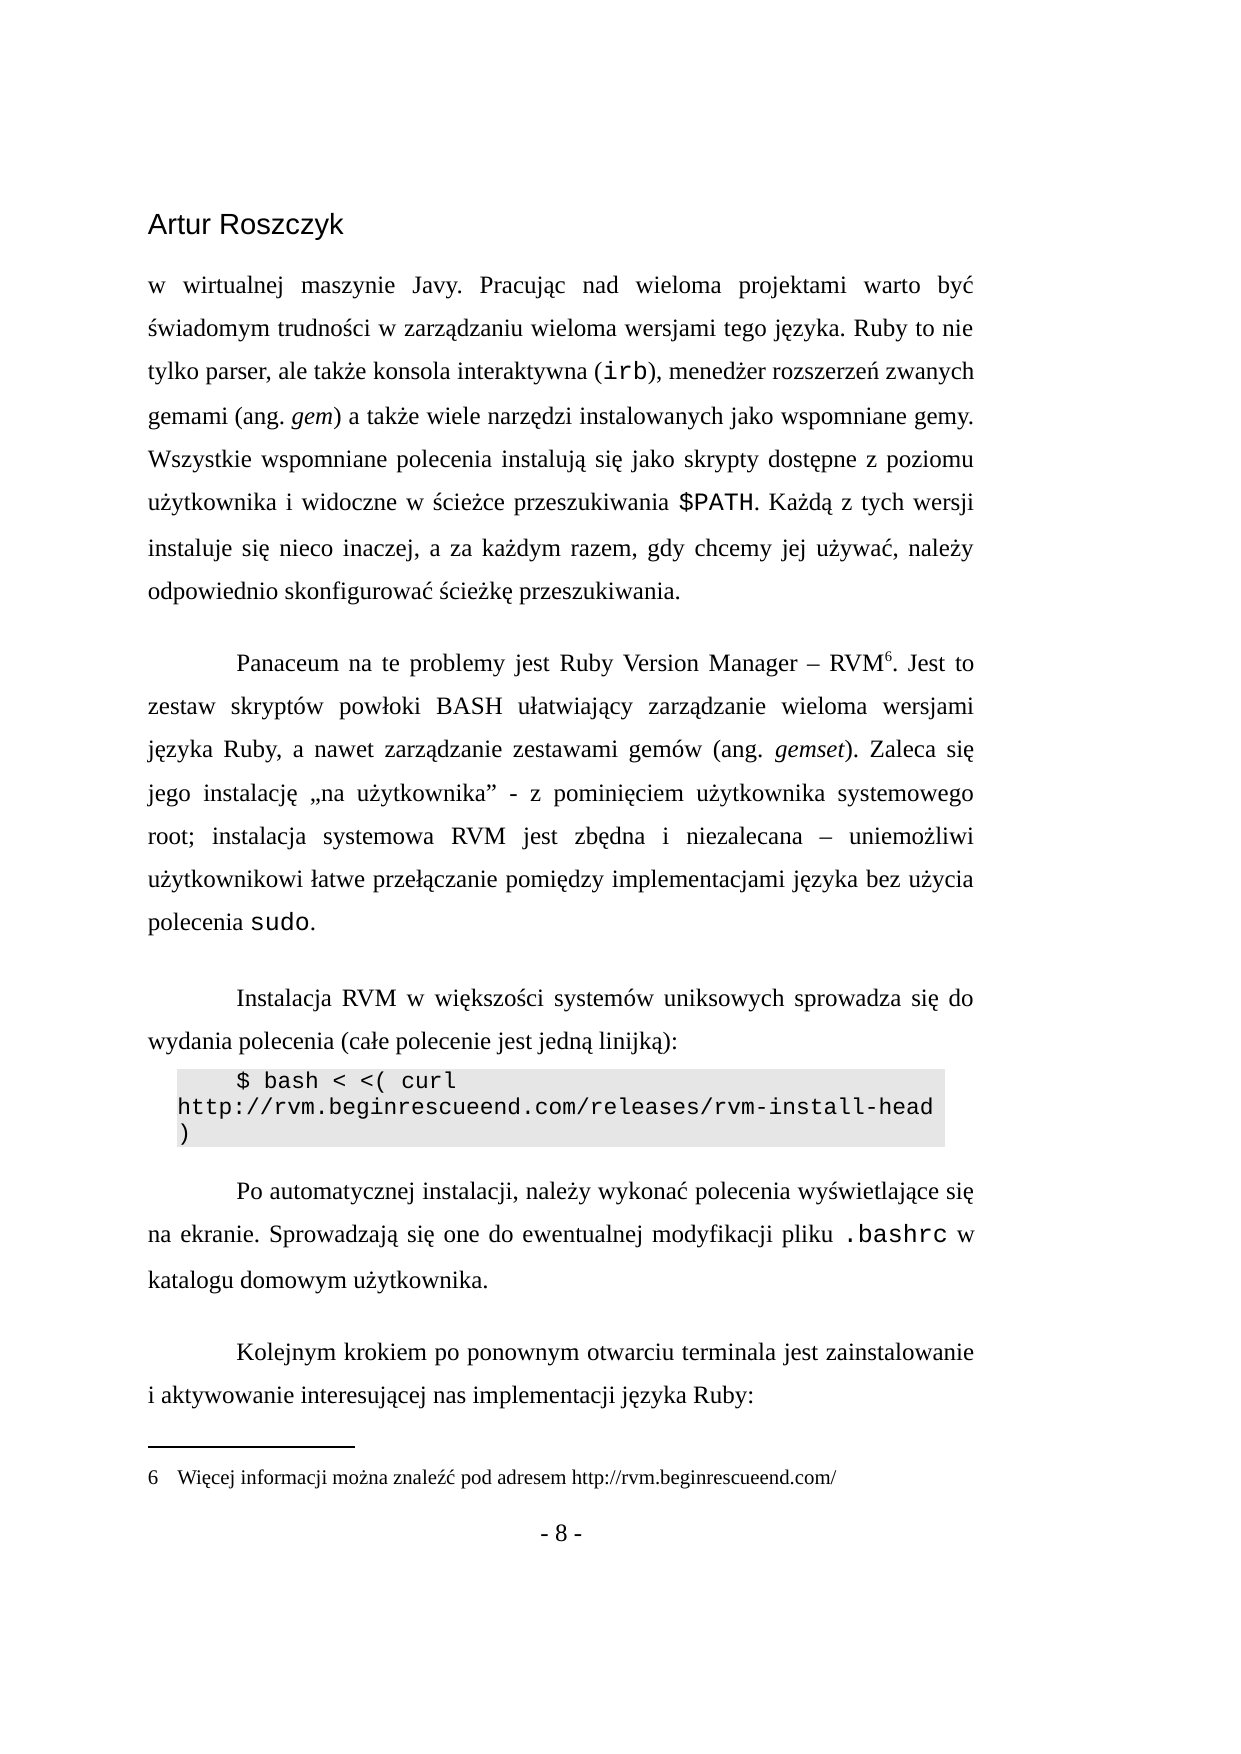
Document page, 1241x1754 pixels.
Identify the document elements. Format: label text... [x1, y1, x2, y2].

text Panaceum na te problemy jest Ruby Version Manager – RVM. Jest to zestaw skryptów powłoki BASH ułatwiający zarządzanie wieloma wersjami języka Ruby, a nawet zarządzanie zestawami gemów (ang. gemset). Zaleca się jego instalację „na użytkownika” - z pominięciem użytkownika systemowego root; instalacja systemowa RVM jest zbędna i niezalecana – uniemożliwi użytkownikowi łatwe przełączanie pomiędzy implementacjami języka bez użycia polecenia sudo. [148, 648, 974, 938]
text Więcej informacji można znaleźć pod adresem http://rvm.beginrescueend.com/ [148, 1465, 974, 1489]
text Po automatycznej instalacji, należy wykonać polecenia wyświetlające się na ekranie. Sprowadzają się one do ewentualnej modyfikacji pliku .bashrc w katalogu domowym użytkownika. [148, 1176, 974, 1293]
text $ bash < <( curl http://rvm.beginrescueend.com/releases/rvm-install-head ) [177, 1069, 945, 1147]
text Kolejnym krokiem po ponownym otwarciu terminala jest zainstalowanie i aktywowanie interesującej nas implementacji języka Ruby: [148, 1337, 974, 1409]
text Instalacja RVM w większości systemów uniksowych sprowadza się do wydania polecenia (całe polecenie jest jedną linijką): [148, 983, 974, 1055]
text w wirtualnej maszynie Javy. Pracując nad wieloma projektami warto być świadomym trudności w zarządzaniu wieloma wersjami tego języka. Ruby to nie tylko parser, ale także konsola interaktywna (irb), menedżer rozszerzeń zwanych gemami (ang. gem) a także wiele narzędzi instalowanych jako wspomniane gemy. Wszystkie wspomniane polecenia instalują się jako skrypty dostępne z poziomu użytkownika i widoczne w ścieżce przeszukiwania $PATH. Każdą z tych wersji instaluje się nieco inaczej, a za każdym razem, gdy chcemy jej używać, należy odpowiednio skonfigurować ścieżkę przeszukiwania. [148, 270, 974, 604]
